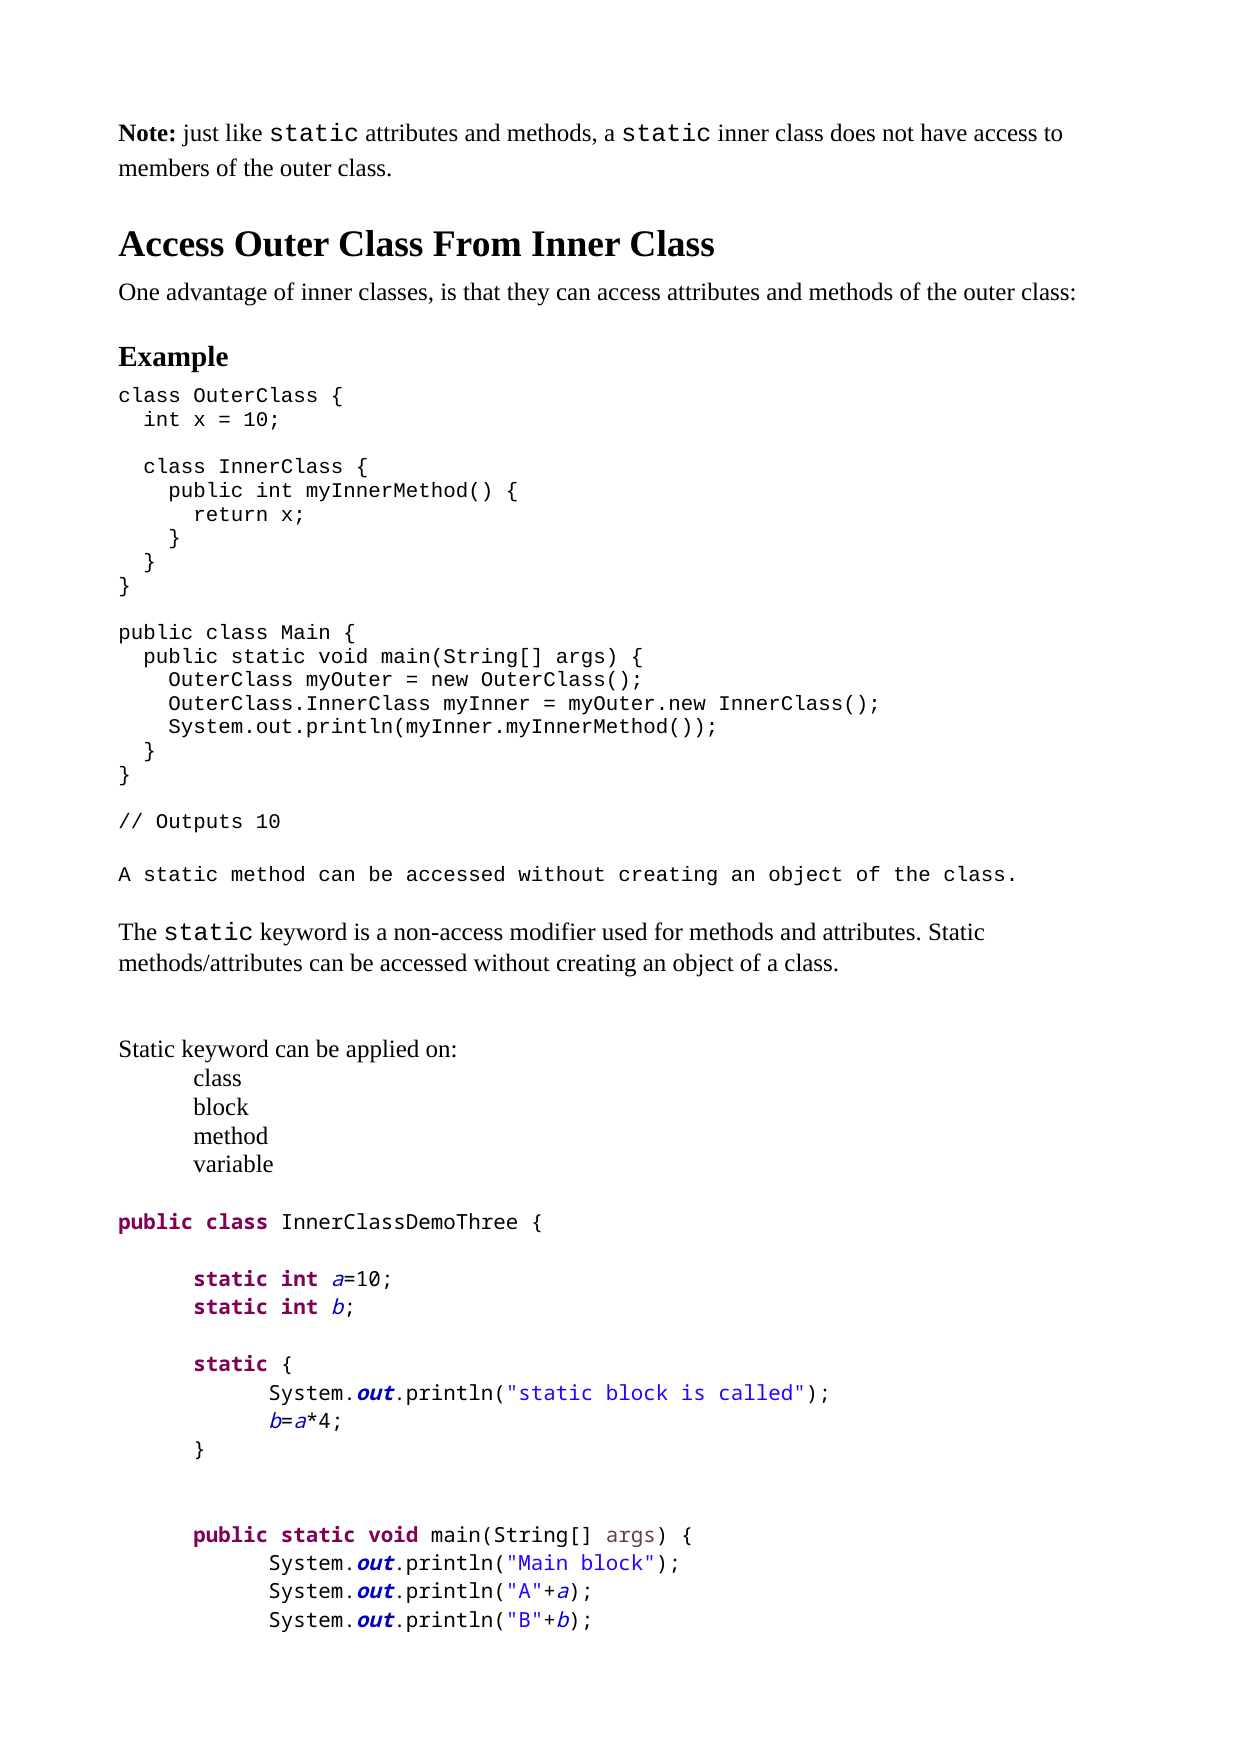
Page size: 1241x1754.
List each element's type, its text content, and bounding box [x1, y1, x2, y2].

text } [118, 740, 1122, 764]
text The static keyword is a non-access modifier used for methods and attributes. Static methods/attributes can be accessed without creating an object of a class. [118, 917, 1122, 977]
text class [118, 1063, 1122, 1092]
text } [118, 575, 1122, 598]
text static { [118, 1349, 1122, 1378]
text class OuterClass { [118, 386, 1122, 409]
text // Outputs 10 [118, 811, 1122, 835]
text A static method can be accessed without creating an object of the class. [118, 864, 1122, 888]
text System.out.println("A"+a); [118, 1577, 1122, 1605]
text method [118, 1121, 1122, 1149]
text public static void main(String[] args) { [118, 1520, 1122, 1548]
text Note: just like static attributes and methods, a static inner class does not have access to members of the outer class. [118, 118, 1122, 182]
text public class Main { [118, 622, 1122, 646]
text static int b; [118, 1292, 1122, 1321]
text System.out.println("Main block"); [118, 1548, 1122, 1577]
text OuterClass myOuter = new OuterClass(); [118, 669, 1122, 693]
text public class InnerClassDemoThree { [118, 1207, 1122, 1235]
subtitle Access Outer Class From Inner Class [118, 222, 1122, 265]
text } [118, 764, 1122, 787]
text return x; [118, 504, 1122, 527]
text class InnerClass { [118, 456, 1122, 480]
text Static keyword can be applied on: [118, 1034, 1122, 1063]
text } [118, 551, 1122, 575]
text static int a=10; [118, 1264, 1122, 1292]
text public int myInnerMethod() { [118, 480, 1122, 504]
text System.out.println("B"+b); [118, 1605, 1122, 1633]
text block [118, 1092, 1122, 1121]
text OuterClass.InnerClass myInner = myOuter.new InnerClass(); [118, 693, 1122, 717]
text System.out.println("static block is called"); [118, 1378, 1122, 1406]
text variable [118, 1149, 1122, 1178]
text public static void main(String[] args) { [118, 646, 1122, 669]
text } [118, 1434, 1122, 1463]
text One advantage of inner classes, is that they can access attributes and methods of the outer class: [118, 277, 1122, 306]
text b=a*4; [118, 1406, 1122, 1434]
text } [118, 527, 1122, 551]
text System.out.println(myInner.myInnerMethod()); [118, 717, 1122, 740]
text int x = 10; [118, 409, 1122, 433]
subtitle Example [118, 339, 1122, 373]
